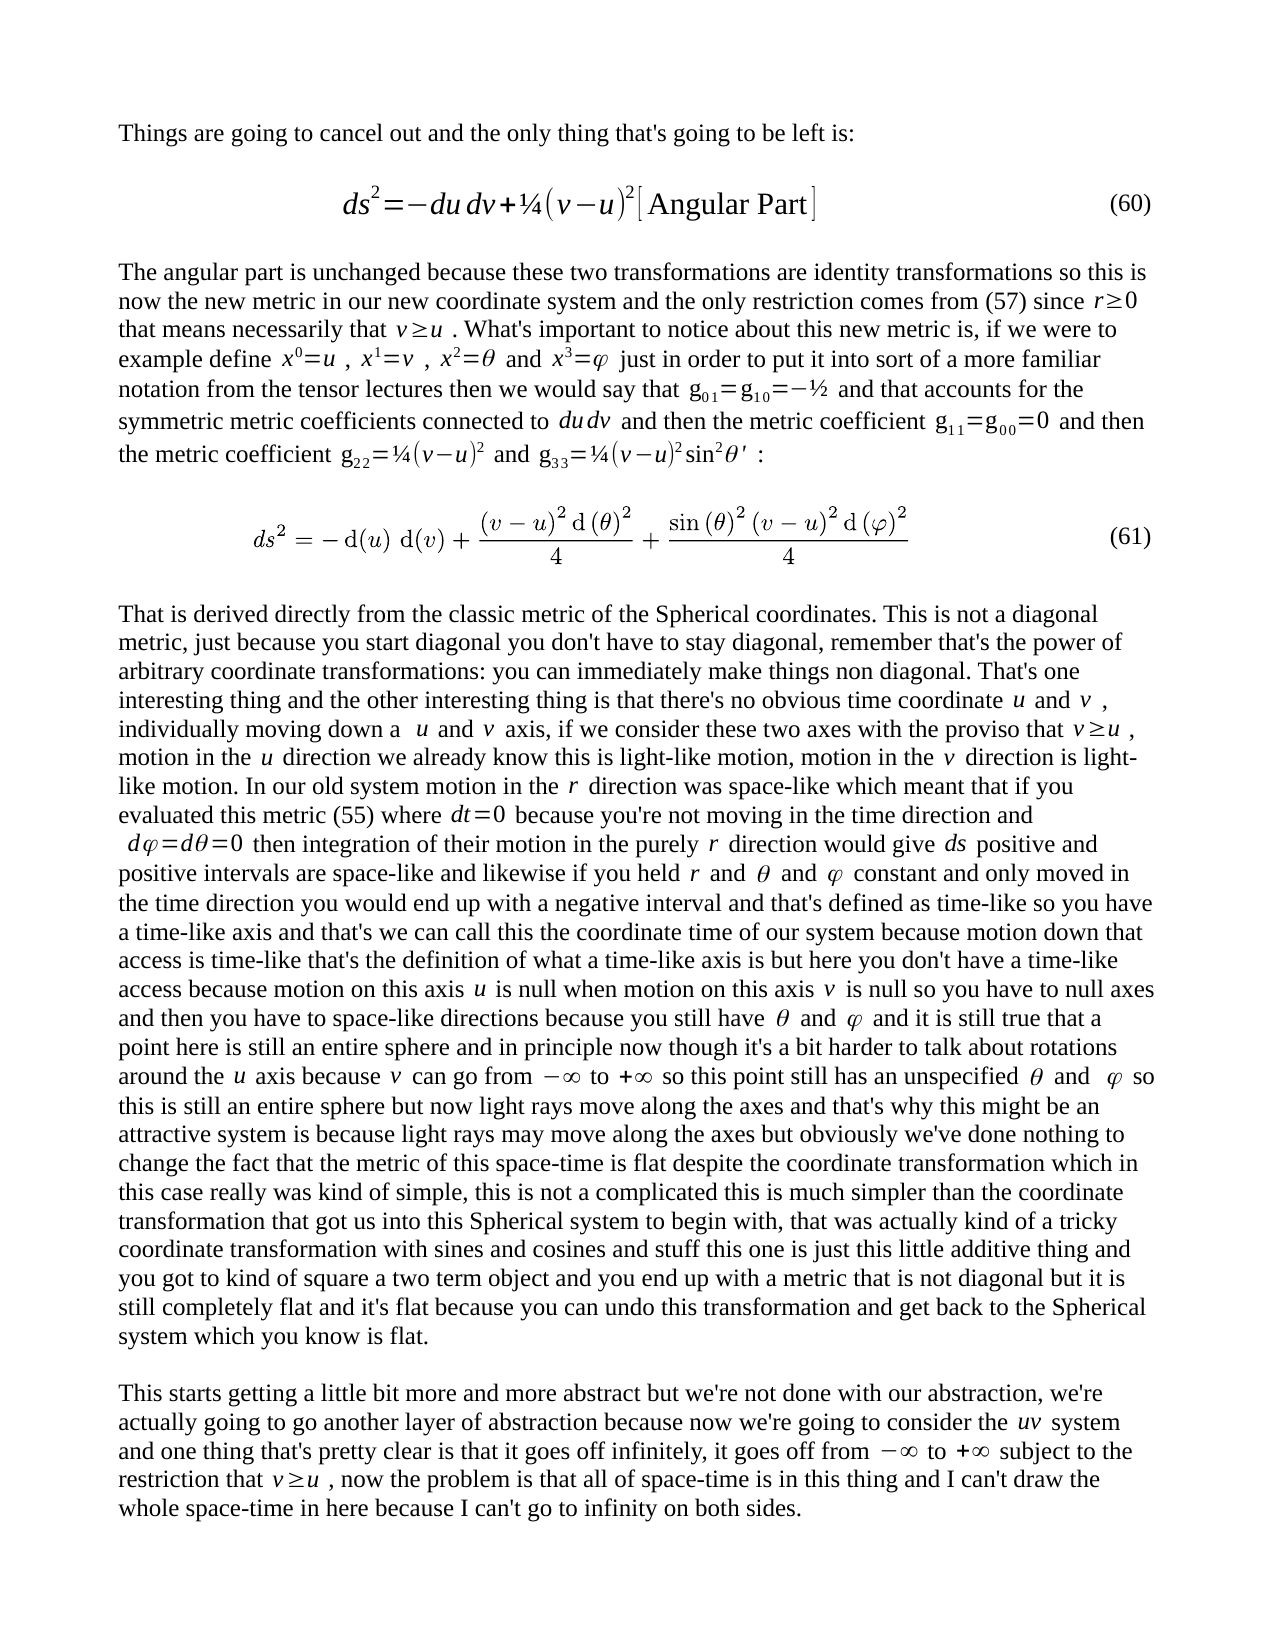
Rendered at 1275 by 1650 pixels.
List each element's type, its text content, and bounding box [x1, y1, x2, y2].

table_header [118, 176, 1041, 228]
text coordinate transformation with sines and cosines and stuff this one is just this little additive thing and you got to kind of square a two term object and you end up with a metric that is not diagonal but it is still completely flat and it's flat because you can undo this transformation and get back to the Spherical system which you know is flat. [118, 1234, 1157, 1349]
table_header (60) [1041, 176, 1157, 228]
text This starts getting a little bit more and more abstract but we're not done with our abstraction, we're actually going to go another layer of abstraction because now we're going to consider thesystem and one thing that's pretty clear is that it goes off infinitely, it goes off fromtosubject to the restriction that, now the problem is that all of space-time is in this thing and I can't draw the whole space-time in here because I can't go to infinity on both sides. [118, 1378, 1157, 1522]
text That is derived directly from the classic metric of the Spherical coordinates. This is not a diagonal metric, just because you start diagonal you don't have to stay diagonal, remember that's the power of arbitrary coordinate transformations: you can immediately make things non diagonal. That's one interesting thing and the other interesting thing is that there's no obvious time coordinateand, individually moving down a andaxis, if we consider these two axes with the proviso that, motion in thedirection we already know this is light-like motion, motion in thedirection is light-like motion. In our old system motion in thedirection was space-like which meant that if you evaluated this metric (55) wherebecause you're not moving in the time direction andthen integration of their motion in the purelydirection would givepositive and positive intervals are space-like and likewise if you heldandandconstant and only moved in the time direction you would end up with a negative interval and that's defined as time-like so you have a time-like axis and that's we can call this the coordinate time of our system because motion down that access is time-like that's the definition of what a time-like axis is but here you don't have a time-like access because motion on this axisis null when motion on this axisis null so you have to null axes and then you have to space-like directions because you still haveandand it is still true that a point here is still an entire sphere and in principle now though it's a bit harder to talk about rotations around theaxis becausecan go fromtoso this point still has an unspecifiedand so this is still an entire sphere but now light rays move along the axes and that's why this might be an attractive system is because light rays may move along the axes but obviously we've done nothing to change the fact that the metric of this space-time is flat despite the coordinate transformation which in this case really was kind of simple, this is not a complicated this is much simpler than the coordinate transformation that got us into this Spherical system to begin with, that was actually kind of a tricky [118, 599, 1157, 1234]
table_header (61) [1041, 500, 1157, 570]
text Things are going to cancel out and the only thing that's going to be left is: [118, 118, 1157, 147]
text The angular part is unchanged because these two transformations are identity transformations so this is now the new metric in our new coordinate system and the only restriction comes from (57) sincethat means necessarily that. What's important to notice about this new metric is, if we were to example define,,andjust in order to put it into sort of a more familiar notation from the tensor lectures then we would say thatand that accounts for the symmetric metric coefficients connected toand then the metric coefficientand then the metric coefficientand: [118, 257, 1157, 472]
table_header [118, 500, 1041, 570]
